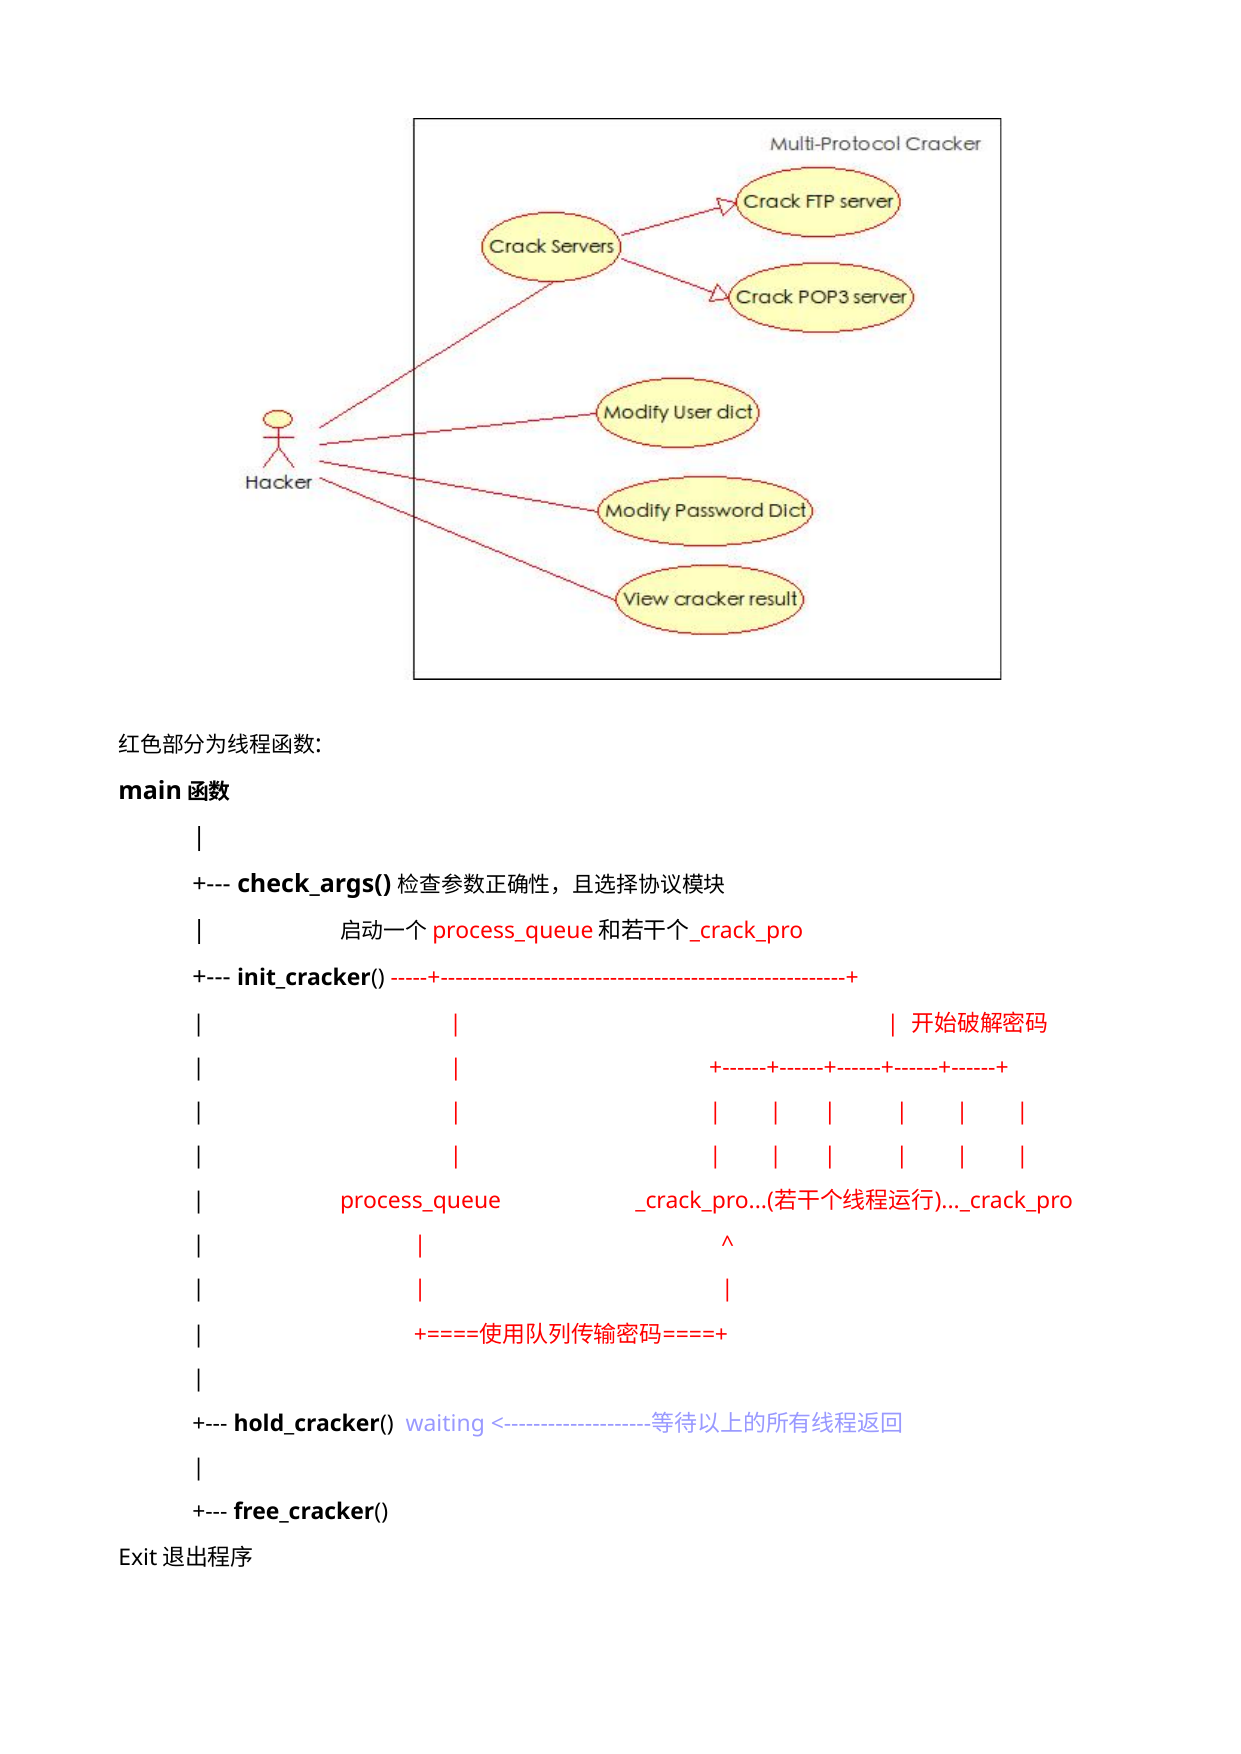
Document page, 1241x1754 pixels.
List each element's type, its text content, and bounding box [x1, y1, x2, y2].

text Exit退出程序 [118, 1539, 1122, 1572]
text | | ^ [118, 1228, 1122, 1259]
text | | +------+------+------+------+------+ [118, 1051, 1122, 1082]
text +--- check_args() 检查参数正确性，且选择协议模块 [118, 866, 1122, 900]
text +--- init_cracker() -----+-------------------------------------------------------+ [118, 959, 1122, 993]
text | 启动一个 process_queue和若干个_crack_pro [118, 912, 1122, 946]
picture [238, 118, 1002, 680]
text +--- free_cracker() [118, 1495, 1122, 1526]
text +--- hold_cracker() waiting <--------------------等待以上的所有线程返回 [118, 1405, 1122, 1439]
text | | | | | | | | [118, 1095, 1122, 1126]
text | | | 开始破解密码 [118, 1005, 1122, 1039]
text | | | | | | | | [118, 1139, 1122, 1170]
text 红色部分为线程函数: [118, 726, 1122, 760]
text | | | [118, 1272, 1122, 1303]
text | [118, 1451, 1122, 1482]
text | process_queue _crack_pro...(若干个线程运行)..._crack_pro [118, 1182, 1122, 1216]
text | [118, 819, 1122, 853]
text | [118, 1362, 1122, 1393]
text | +====使用队列传输密码====+ [118, 1316, 1122, 1349]
text main函数 [118, 772, 1122, 807]
